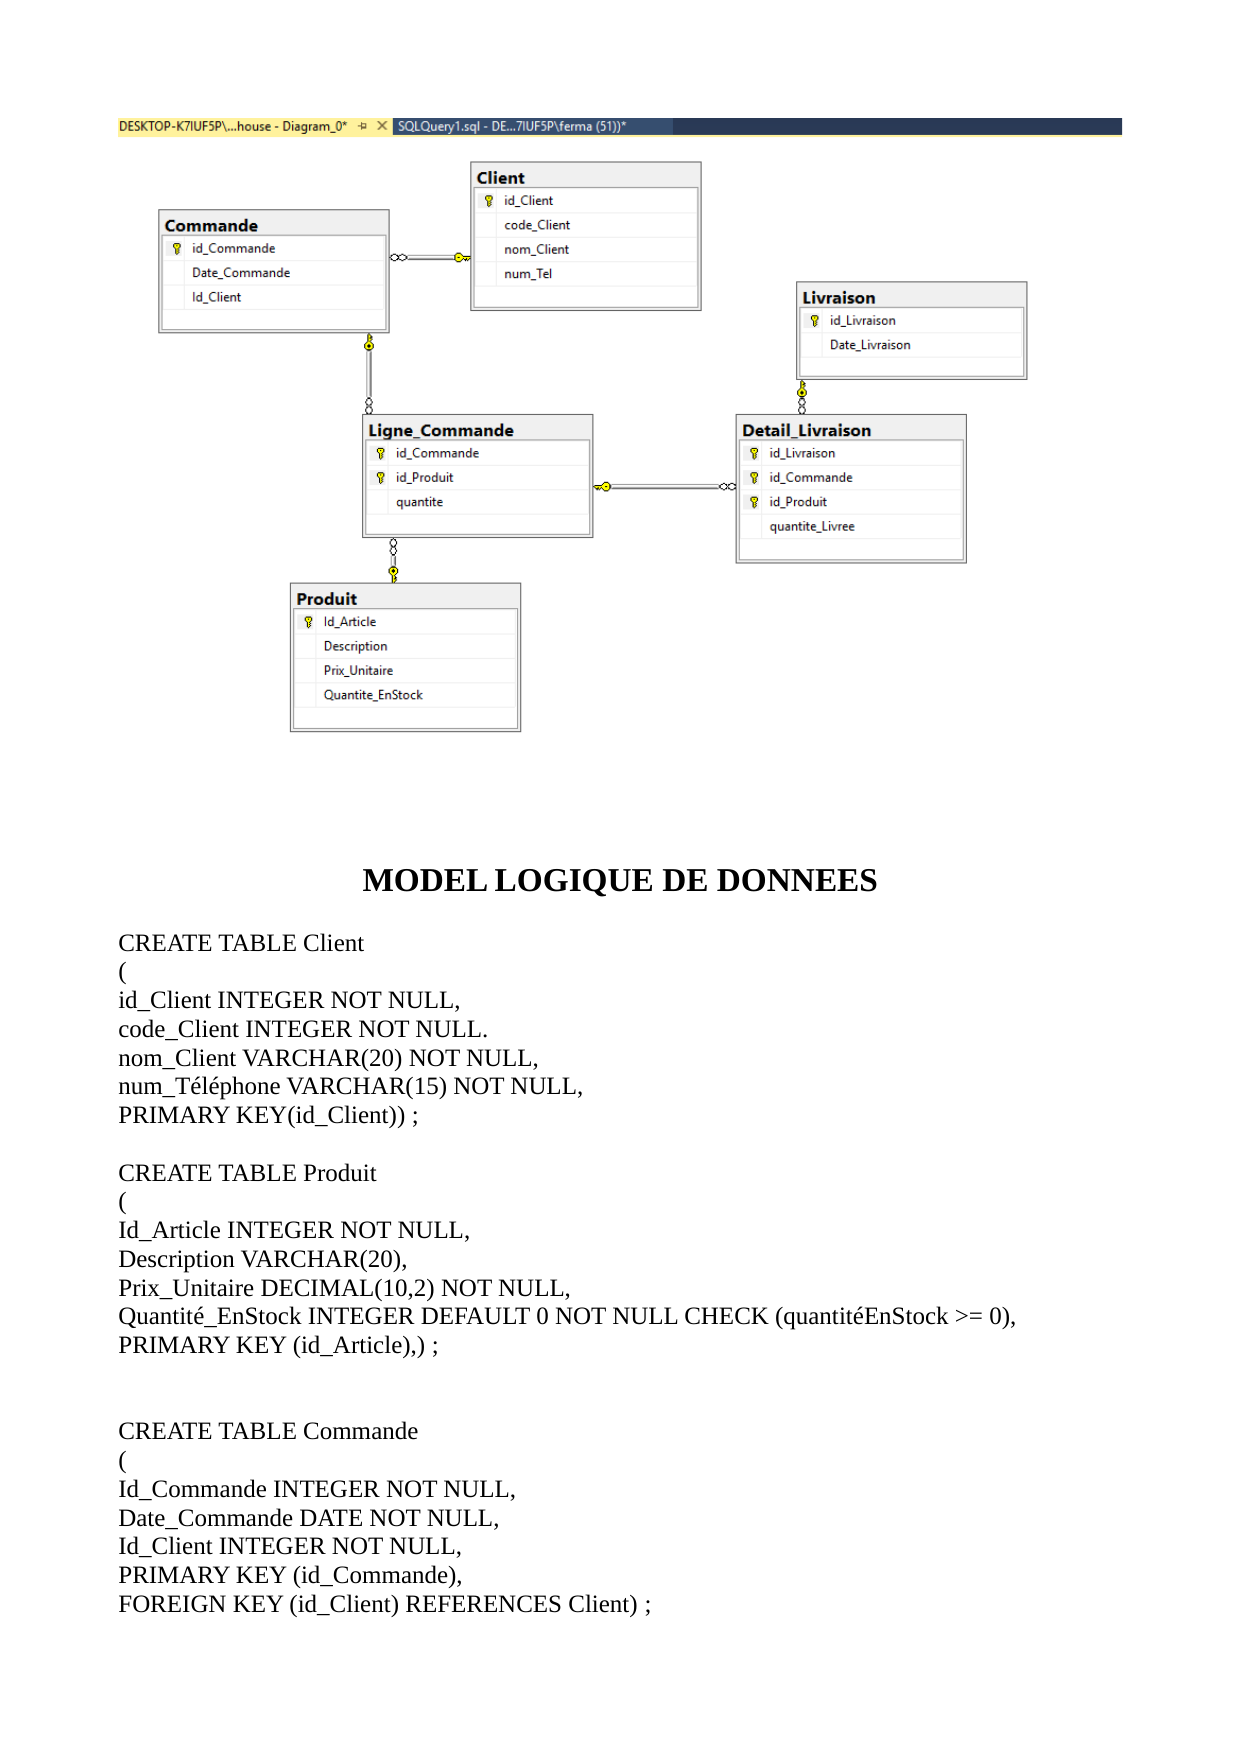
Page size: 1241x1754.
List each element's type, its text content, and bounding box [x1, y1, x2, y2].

text num_Téléphone VARCHAR(15) NOT NULL, [118, 1071, 1122, 1100]
text ( [118, 1186, 1122, 1215]
text code_Client INTEGER NOT NULL. [118, 1014, 1122, 1043]
text CREATE TABLE Commande [118, 1416, 1122, 1445]
text PRIMARY KEY (id_Article),) ; [118, 1330, 1122, 1359]
text ( [118, 1445, 1122, 1474]
text Description VARCHAR(20), [118, 1244, 1122, 1273]
text CREATE TABLE Client [118, 928, 1122, 956]
text PRIMARY KEY(id_Client)) ; [118, 1100, 1122, 1129]
text ( [118, 956, 1122, 985]
text nom_Client VARCHAR(20) NOT NULL, [118, 1043, 1122, 1071]
text MODEL LOGIQUE DE DONNEES [118, 861, 1122, 899]
text Quantité_EnStock INTEGER DEFAULT 0 NOT NULL CHECK (quantitéEnStock >= 0), [118, 1301, 1122, 1330]
picture [118, 118, 1123, 746]
text id_Client INTEGER NOT NULL, [118, 985, 1122, 1014]
text PRIMARY KEY (id_Commande), [118, 1560, 1122, 1589]
text Id_Article INTEGER NOT NULL, [118, 1215, 1122, 1244]
text Id_Commande INTEGER NOT NULL, [118, 1474, 1122, 1503]
text FOREIGN KEY (id_Client) REFERENCES Client) ; [118, 1589, 1122, 1618]
text Prix_Unitaire DECIMAL(10,2) NOT NULL, [118, 1273, 1122, 1301]
text Id_Client INTEGER NOT NULL, [118, 1531, 1122, 1560]
text CREATE TABLE Produit [118, 1158, 1122, 1186]
text Date_Commande DATE NOT NULL, [118, 1503, 1122, 1531]
